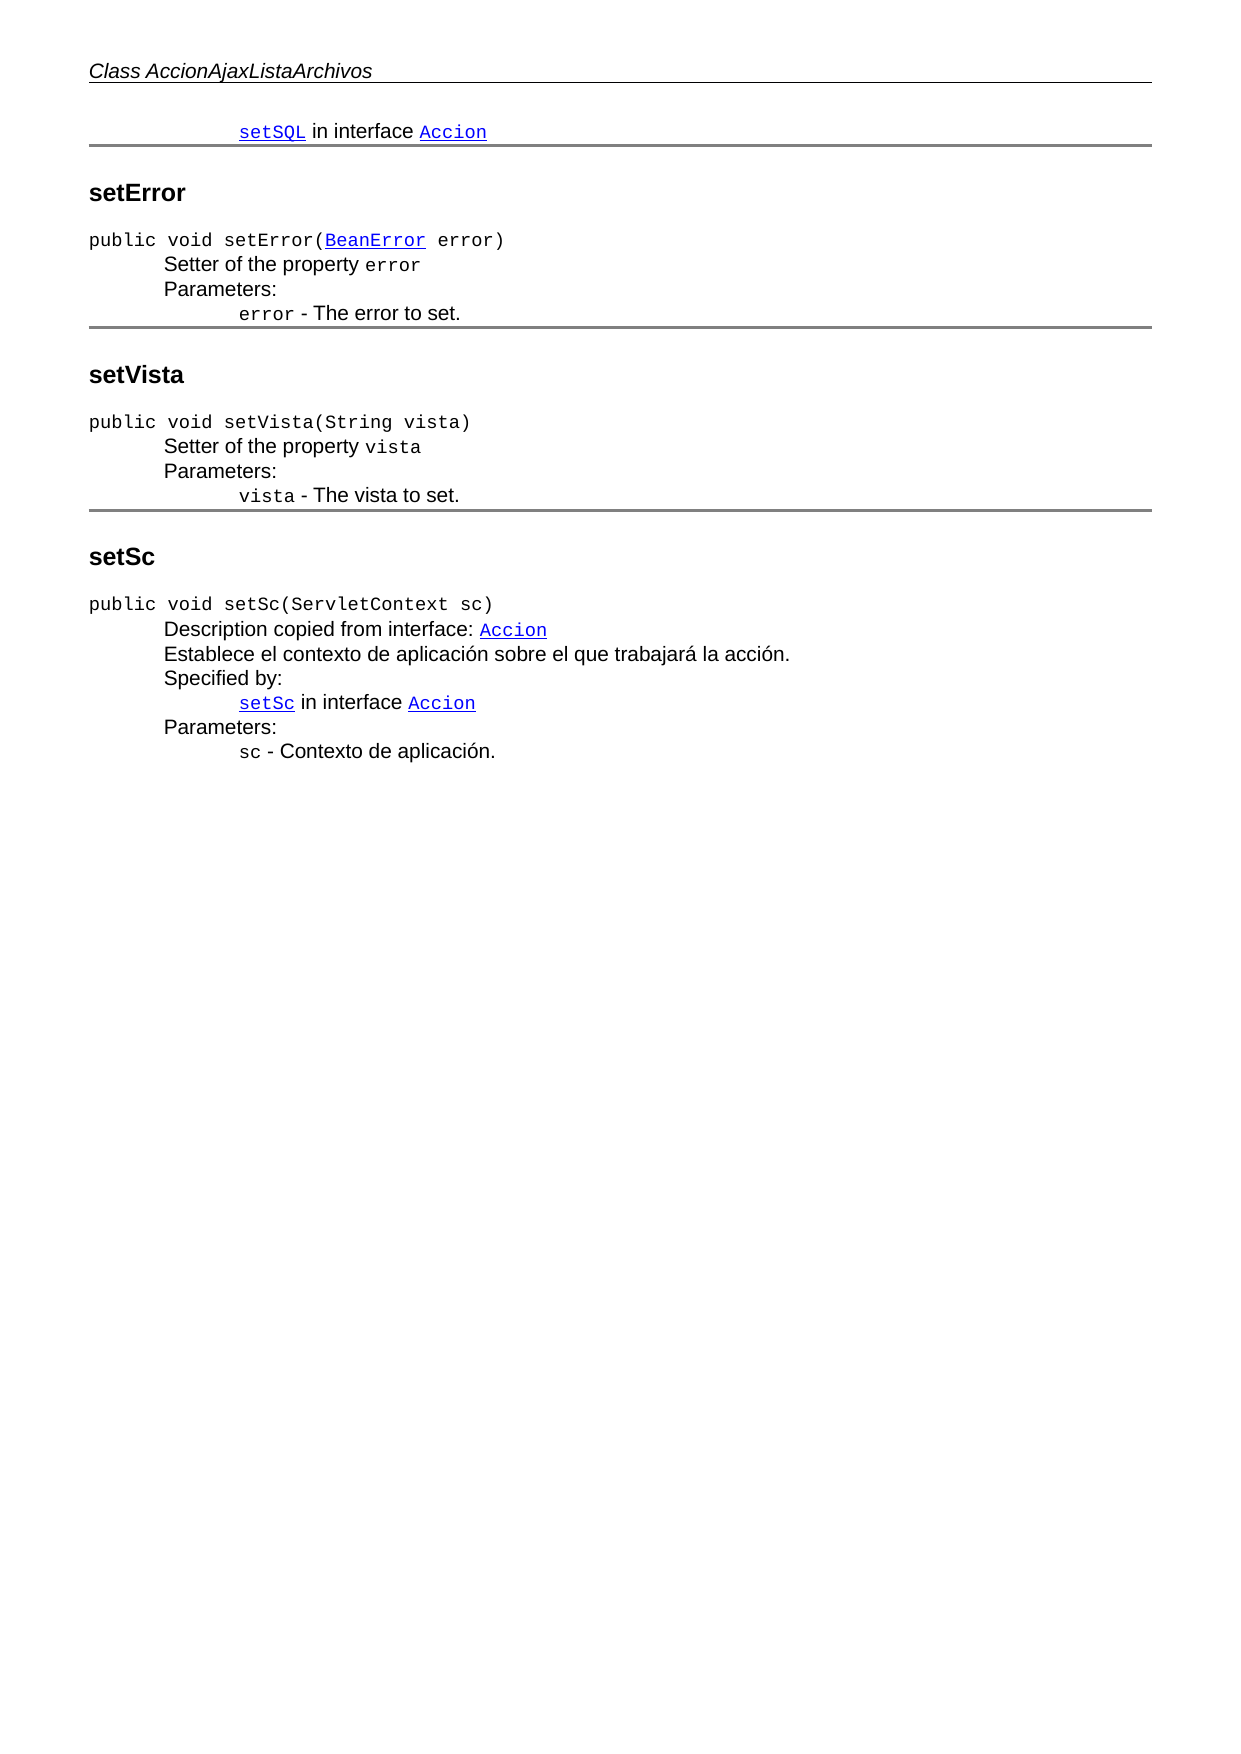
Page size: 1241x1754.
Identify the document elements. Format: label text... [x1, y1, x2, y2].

text setSc in interface Accion [238, 689, 1152, 715]
text Parameters: [163, 715, 1152, 739]
text public void setVista(String vista) [88, 413, 1152, 434]
text Parameters: [163, 459, 1152, 483]
subtitle setVista [88, 357, 1152, 389]
text Setter of the property error [163, 252, 1152, 277]
text vista - The vista to set. [238, 483, 1152, 508]
text public void setSc(ServletContext sc) [88, 595, 1152, 616]
text Setter of the property vista [163, 434, 1152, 459]
text Specified by: [163, 666, 1152, 689]
text sc - Contexto de aplicación. [238, 739, 1152, 764]
text public void setError(BeanError error) [88, 230, 1152, 252]
text Description copied from interface: Accion [163, 616, 1152, 642]
text error - The error to set. [238, 301, 1152, 326]
text Establece el contexto de aplicación sobre el que trabajará la acción. [163, 642, 1152, 666]
text setSQL in interface Accion [238, 118, 1152, 144]
text Parameters: [163, 277, 1152, 301]
subtitle setSc [88, 539, 1152, 571]
subtitle setError [88, 174, 1152, 206]
